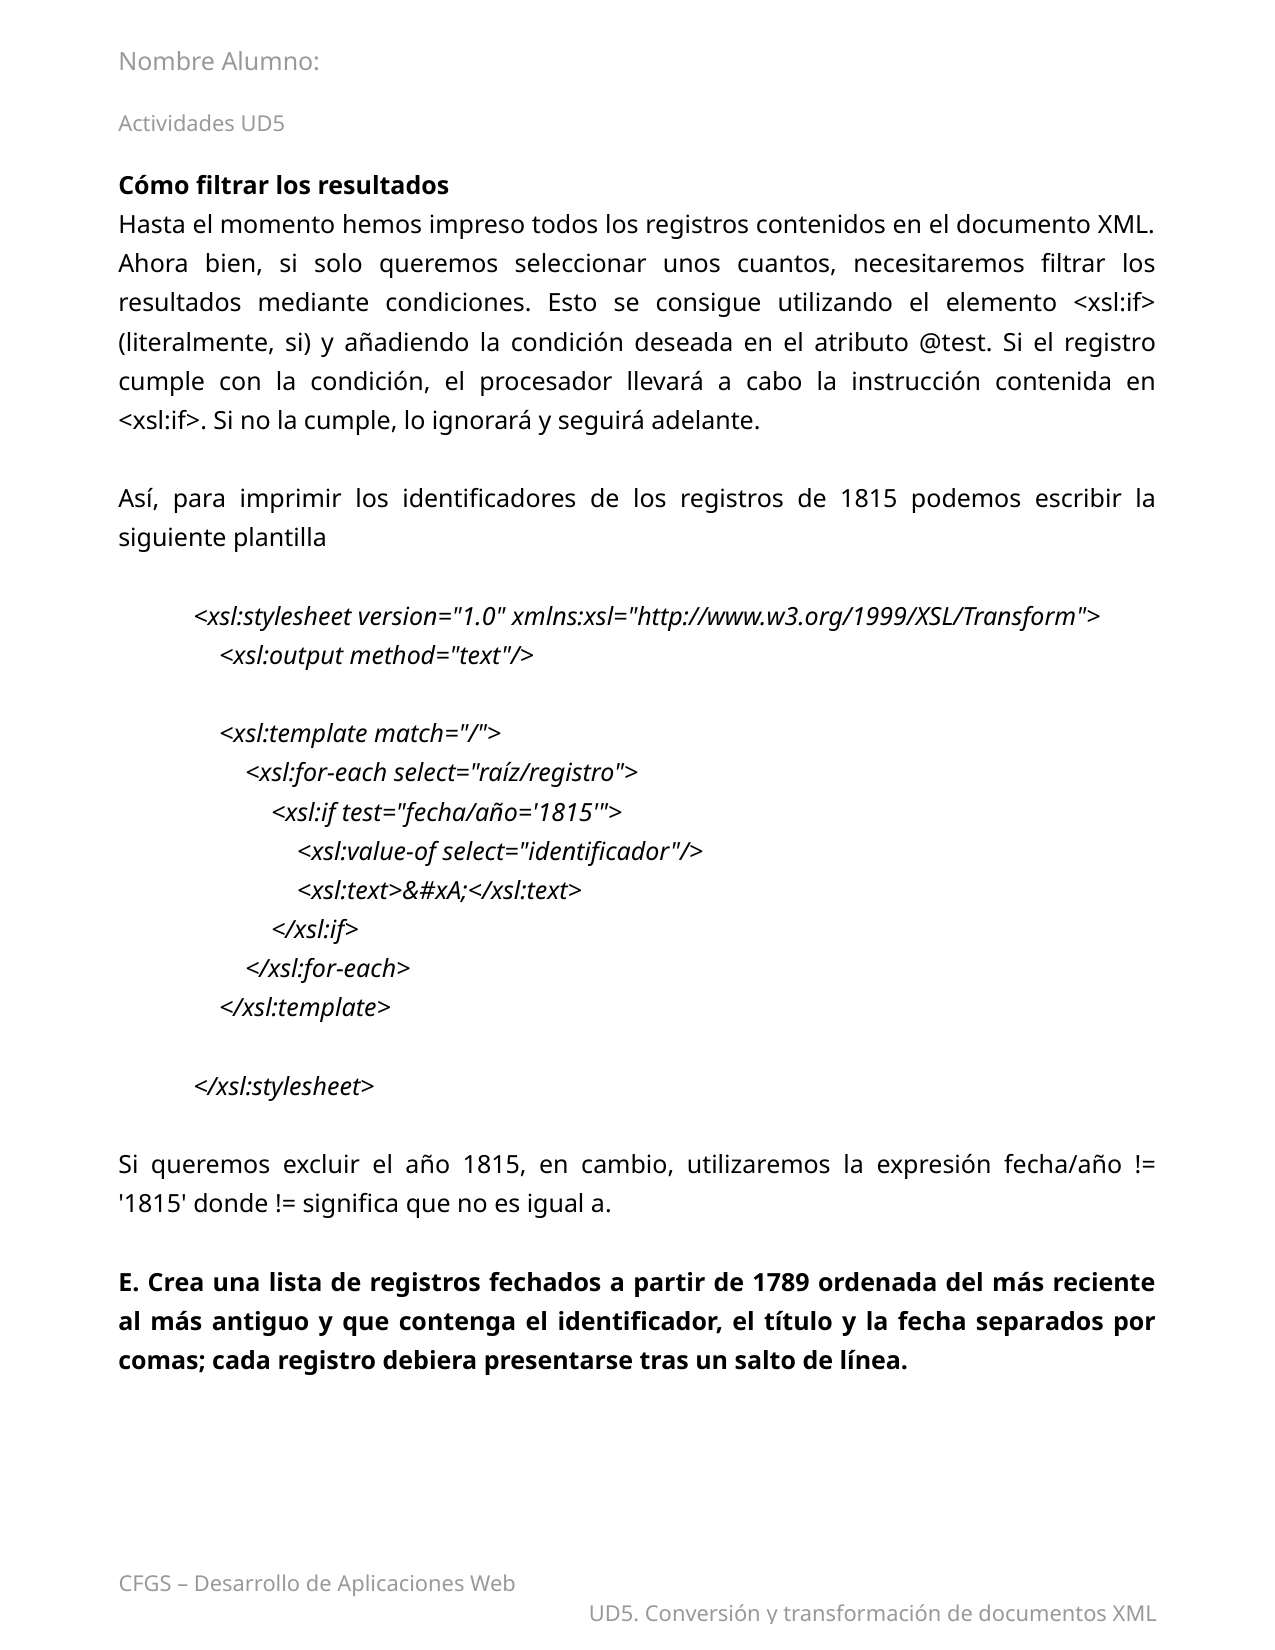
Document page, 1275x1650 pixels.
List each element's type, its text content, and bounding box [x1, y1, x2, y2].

text E. Crea una lista de registros fechados a partir de 1789 ordenada del más reciente al más antiguo y que contenga el identificador, el título y la fecha separados por comas; cada registro debiera presentarse tras un salto de línea. [118, 1264, 1157, 1377]
text Si queremos excluir el año 1815, en cambio, utilizaremos la expresión fecha/año != '1815' donde != significa que no es igual a. [118, 1147, 1157, 1220]
text Así, para imprimir los identificadores de los registros de 1815 podemos escribir la siguiente plantilla [118, 481, 1157, 554]
text <xsl:for-each select="raíz/registro"> [193, 755, 1157, 789]
text <xsl:if test="fecha/año='1815'"> [193, 794, 1157, 828]
text <xsl:stylesheet version="1.0" xmlns:xsl="http://www.w3.org/1999/XSL/Transform"> [193, 598, 1157, 632]
text <xsl:text>&#xA;</xsl:text> [193, 872, 1157, 907]
text <xsl:value-of select="identificador"/> [193, 833, 1157, 867]
text <xsl:template match="/"> [193, 716, 1157, 750]
text </xsl:if> [193, 912, 1157, 946]
text Hasta el momento hemos impreso todos los registros contenidos en el documento XML. Ahora bien, si solo queremos seleccionar unos cuantos, necesitaremos filtrar los resultados mediante condiciones. Esto se consigue utilizando el elemento <xsl:if> (literalmente, si) y añadiendo la condición deseada en el atributo @test. Si el registro cumple con la condición, el procesador llevará a cabo la instrucción contenida en <xsl:if>. Si no la cumple, lo ignorará y seguirá adelante. [118, 207, 1157, 437]
text Cómo filtrar los resultados [118, 167, 1157, 202]
text </xsl:template> [193, 990, 1157, 1024]
text </xsl:for-each> [193, 951, 1157, 985]
text <xsl:output method="text"/> [193, 637, 1157, 672]
text </xsl:stylesheet> [193, 1068, 1157, 1102]
